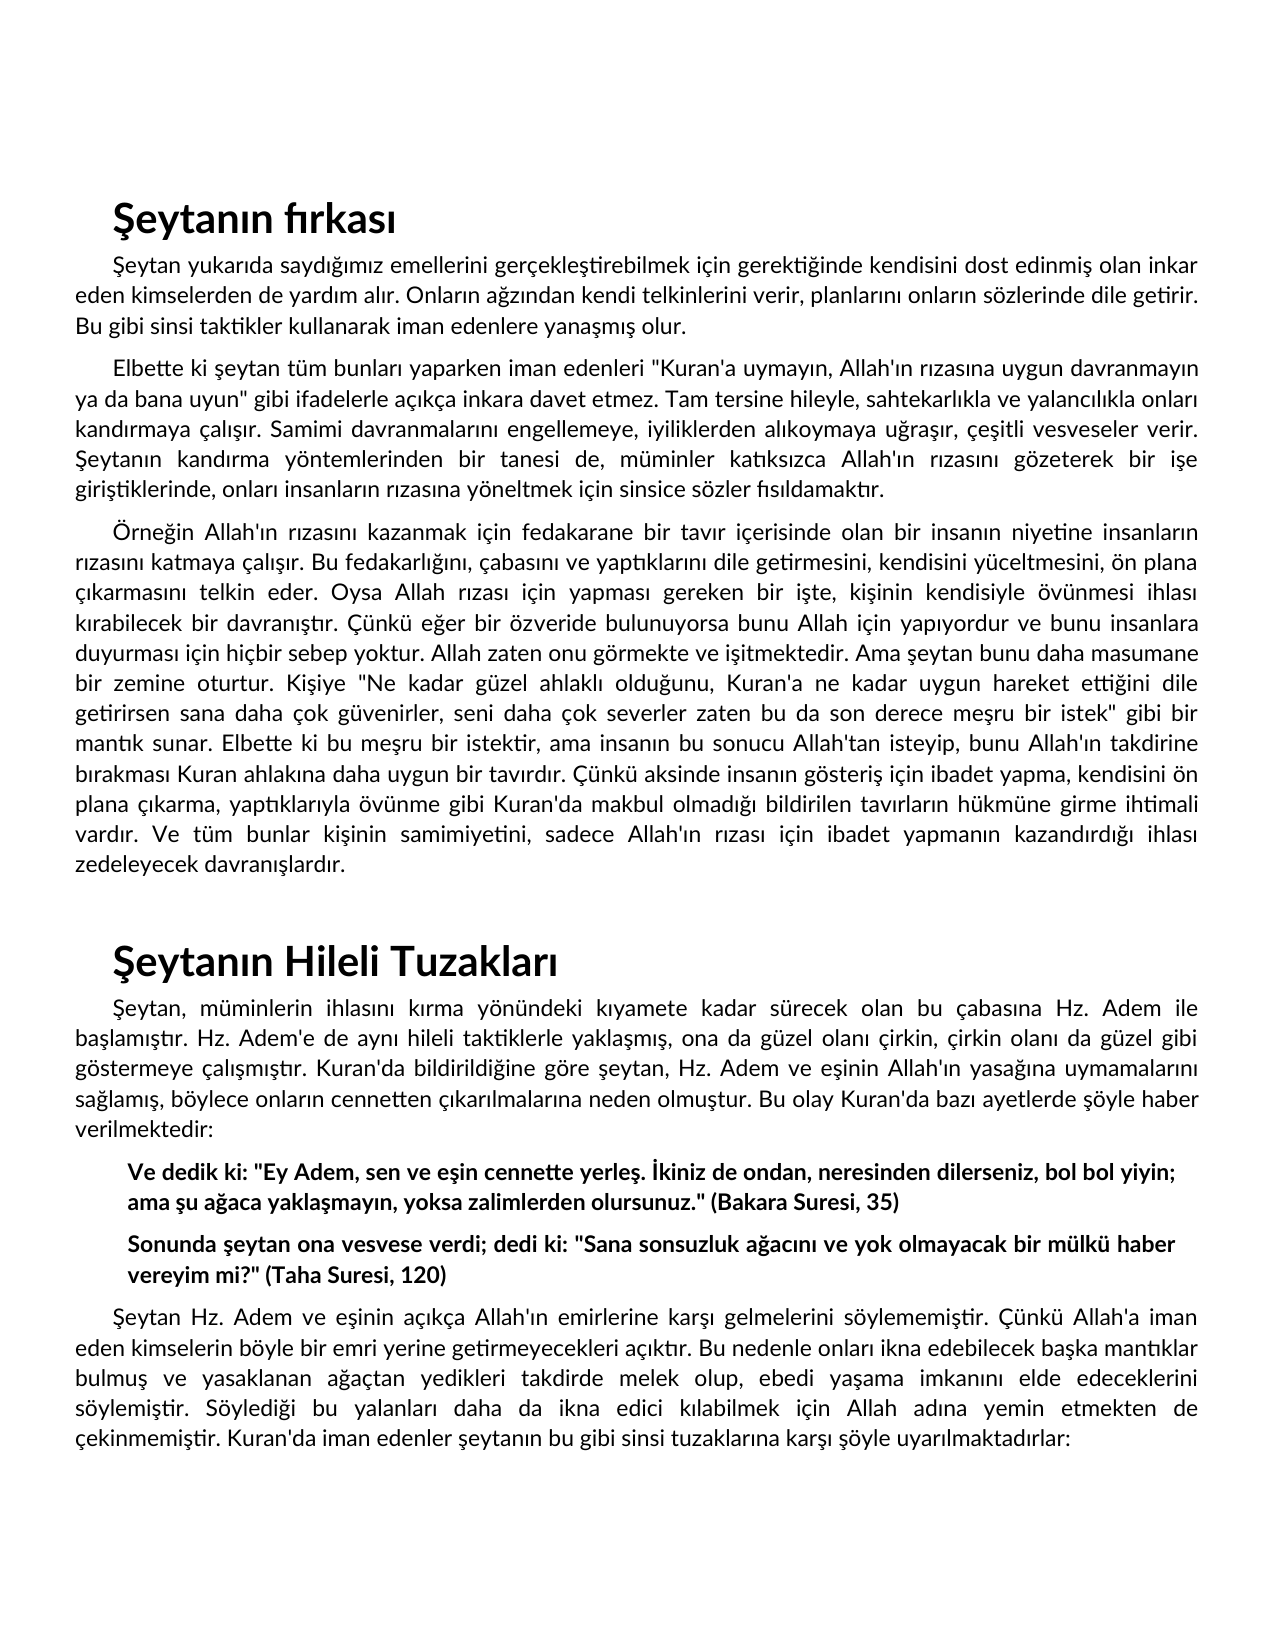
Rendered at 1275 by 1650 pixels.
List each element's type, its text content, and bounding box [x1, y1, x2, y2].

text Örneğin Allah'ın rızasını kazanmak için fedakarane bir tavır içerisinde olan bir insanın niyetine insanların rızasını katmaya çalışır. Bu fedakarlığını, çabasını ve yaptıklarını dile getirmesini, kendisini yüceltmesini, ön plana çıkarmasını telkin eder. Oysa Allah rızası için yapması gereken bir işte, kişinin kendisiyle övünmesi ihlası kırabilecek bir davranıştır. Çünkü eğer bir özveride bulunuyorsa bunu Allah için yapıyordur ve bunu insanlara duyurması için hiçbir sebep yoktur. Allah zaten onu görmekte ve işitmektedir. Ama şeytan bunu daha masumane bir zemine oturtur. Kişiye "Ne kadar güzel ahlaklı olduğunu, Kuran'a ne kadar uygun hareket ettiğini dile getirirsen sana daha çok güvenirler, seni daha çok severler zaten bu da son derece meşru bir istek" gibi bir mantık sunar. Elbette ki bu meşru bir istektir, ama insanın bu sonucu Allah'tan isteyip, bunu Allah'ın takdirine bırakması Kuran ahlakına daha uygun bir tavırdır. Çünkü aksinde insanın gösteriş için ibadet yapma, kendisini ön plana çıkarma, yaptıklarıyla övünme gibi Kuran'da makbul olmadığı bildirilen tavırların hükmüne girme ihtimali vardır. Ve tüm bunlar kişinin samimiyetini, sadece Allah'ın rızası için ibadet yapmanın kazandırdığı ihlası zedeleyecek davranışlardır. [75, 518, 1200, 877]
text Şeytan yukarıda saydığımız emellerini gerçekleştirebilmek için gerektiğinde kendisini dost edinmiş olan inkar eden kimselerden de yardım alır. Onların ağzından kendi telkinlerini verir, planlarını onların sözlerinde dile getirir. Bu gibi sinsi taktikler kullanarak iman edenlere yanaşmış olur. [75, 251, 1200, 339]
text Şeytan, müminlerin ihlasını kırma yönündeki kıyamete kadar sürecek olan bu çabasına Hz. Adem ile başlamıştır. Hz. Adem'e de aynı hileli taktiklerle yaklaşmış, ona da güzel olanı çirkin, çirkin olanı da güzel gibi göstermeye çalışmıştır. Kuran'da bildirildiğine göre şeytan, Hz. Adem ve eşinin Allah'ın yasağına uymamalarını sağlamış, böylece onların cennetten çıkarılmalarına neden olmuştur. Bu olay Kuran'da bazı ayetlerde şöyle haber verilmektedir: [75, 994, 1200, 1142]
text Ve dedik ki: "Ey Adem, sen ve eşin cennette yerleş. İkiniz de ondan, neresinden dilerseniz, bol bol yiyin; ama şu ağaca yaklaşmayın, yoksa zalimlerden olursunuz." (Bakara Suresi, 35) [127, 1157, 1177, 1215]
text Şeytan Hz. Adem ve eşinin açıkça Allah'ın emirlerine karşı gelmelerini söylememiştir. Çünkü Allah'a iman eden kimselerin böyle bir emri yerine getirmeyecekleri açıktır. Bu nedenle onları ikna edebilecek başka mantıklar bulmuş ve yasaklanan ağaçtan yedikleri takdirde melek olup, ebedi yaşama imkanını elde edeceklerini söylemiştir. Söylediği bu yalanları daha da ikna edici kılabilmek için Allah adına yemin etmekten de çekinmemiştir. Kuran'da iman edenler şeytanın bu gibi sinsi tuzaklarına karşı şöyle uyarılmaktadırlar: [75, 1303, 1200, 1451]
subtitle Şeytanın Hileli Tuzakları [112, 935, 1200, 985]
text Sonunda şeytan ona vesvese verdi; dedi ki: "Sana sonsuzluk ağacını ve yok olmayacak bir mülkü haber vereyim mi?" (Taha Suresi, 120) [127, 1230, 1177, 1288]
text Elbette ki şeytan tüm bunları yaparken iman edenleri "Kuran'a uymayın, Allah'ın rızasına uygun davranmayın ya da bana uyun" gibi ifadelerle açıkça inkara davet etmez. Tam tersine hileyle, sahtekarlıkla ve yalancılıkla onları kandırmaya çalışır. Samimi davranmalarını engellemeye, iyiliklerden alıkoymaya uğraşır, çeşitli vesveseler verir. Şeytanın kandırma yöntemlerinden bir tanesi de, müminler katıksızca Allah'ın rızasını gözeterek bir işe giriştiklerinde, onları insanların rızasına yöneltmek için sinsice sözler fısıldamaktır. [75, 354, 1200, 502]
subtitle Şeytanın fırkası [112, 193, 1200, 243]
